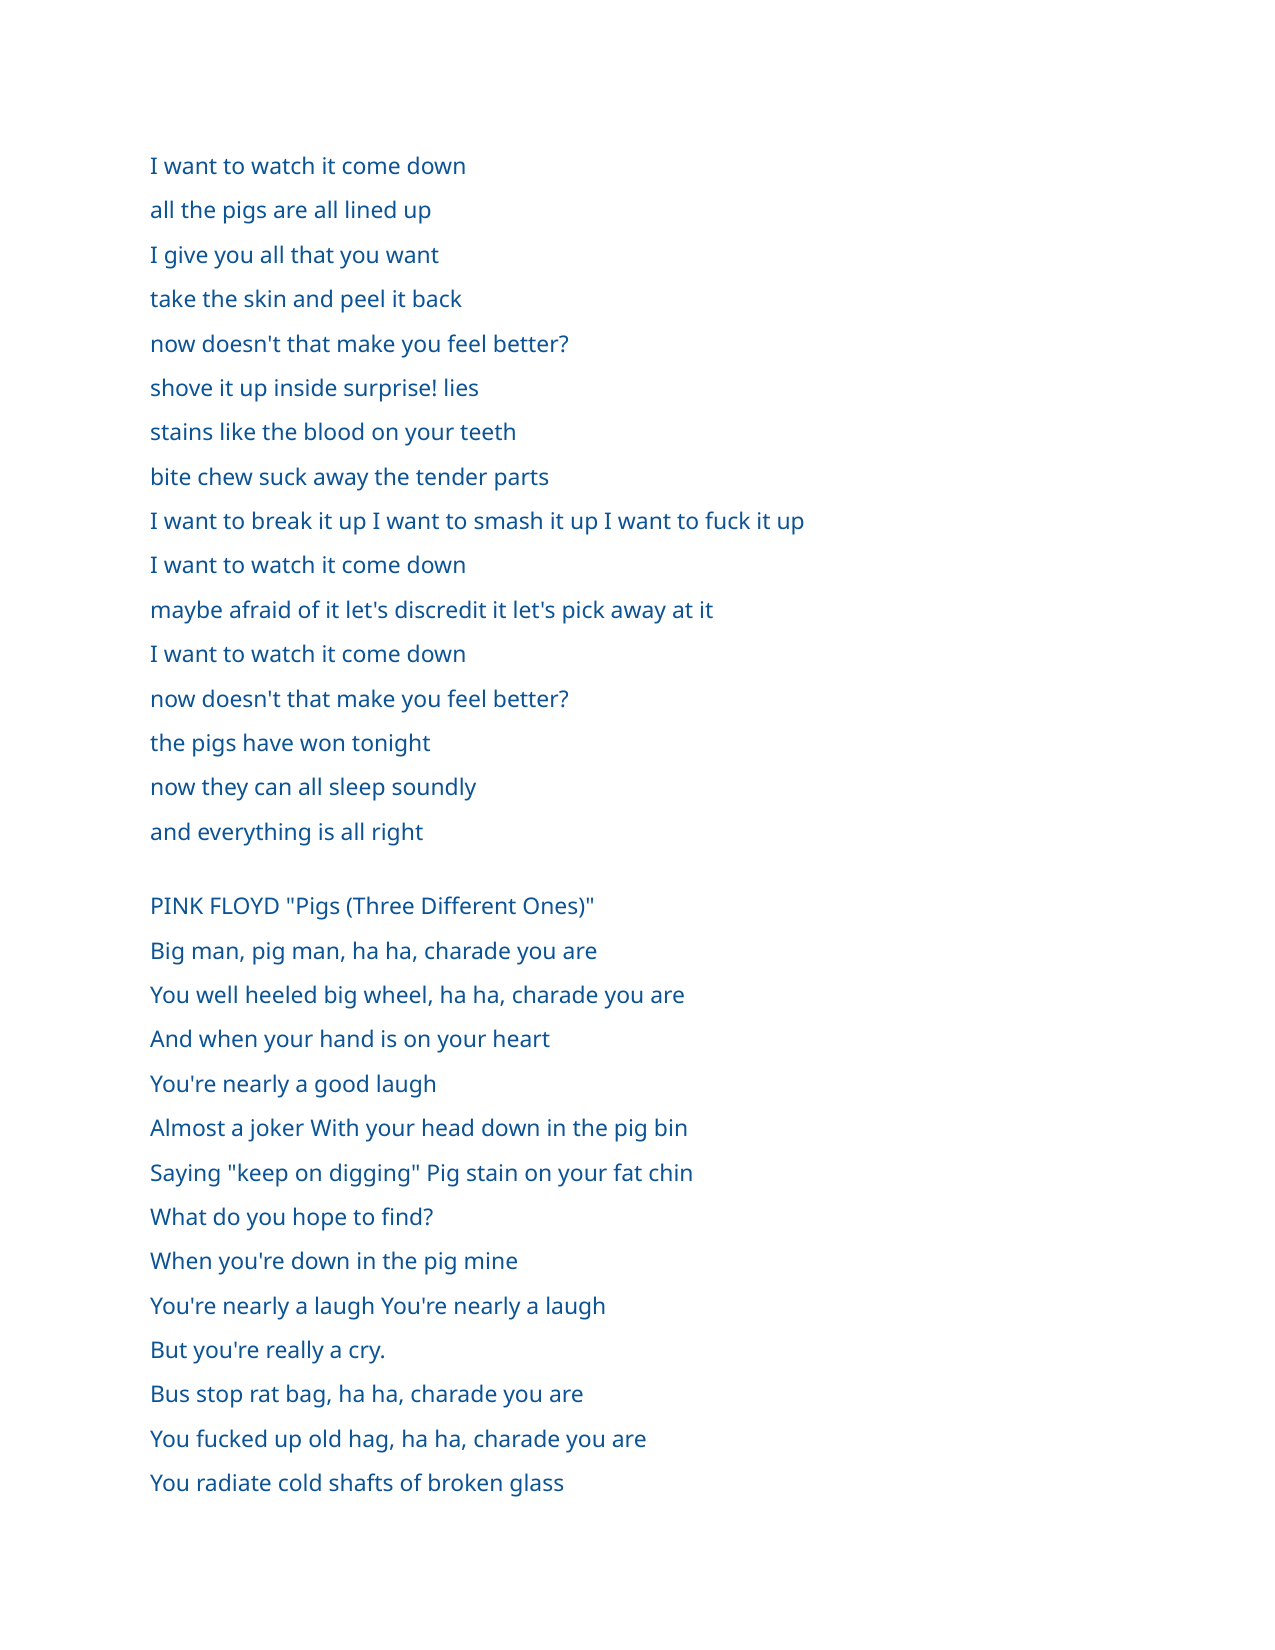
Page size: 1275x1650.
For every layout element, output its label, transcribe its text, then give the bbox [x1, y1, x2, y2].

text I want to break it up I want to smash it up I want to fuck it up [150, 505, 1125, 536]
text I want to watch it come down [150, 638, 1125, 669]
text Almost a joker With your head down in the pig bin [150, 1112, 1125, 1143]
text now they can all sleep soundly [150, 771, 1125, 802]
text take the skin and peel it back [150, 283, 1125, 314]
text You're nearly a good laugh [150, 1068, 1125, 1099]
text You're nearly a laugh You're nearly a laugh [150, 1289, 1125, 1321]
text maybe afraid of it let's discredit it let's pick away at it [150, 594, 1125, 625]
text now doesn't that make you feel better? [150, 682, 1125, 714]
text You fucked up old hag, ha ha, charade you are [150, 1423, 1125, 1454]
text and everything is all right [150, 816, 1125, 847]
text Big man, pig man, ha ha, charade you are [150, 934, 1125, 966]
text I give you all that you want [150, 239, 1125, 270]
text shove it up inside surprise! lies [150, 372, 1125, 403]
text But you're really a cry. [150, 1334, 1125, 1365]
text the pigs have won tonight [150, 727, 1125, 758]
text all the pigs are all lined up [150, 194, 1125, 226]
text You radiate cold shafts of broken glass [150, 1467, 1125, 1498]
text I want to watch it come down [150, 549, 1125, 581]
text You well heeled big wheel, ha ha, charade you are [150, 979, 1125, 1010]
text bite chew suck away the tender parts [150, 461, 1125, 492]
text What do you hope to find? [150, 1201, 1125, 1232]
text PINK FLOYD "Pigs (Three Different Ones)" [150, 890, 1125, 921]
text Bus stop rat bag, ha ha, charade you are [150, 1378, 1125, 1409]
text When you're down in the pig mine [150, 1245, 1125, 1276]
text I want to watch it come down [150, 150, 1125, 181]
text And when your hand is on your heart [150, 1023, 1125, 1054]
text now doesn't that make you feel better? [150, 327, 1125, 359]
text stains like the blood on your teeth [150, 416, 1125, 447]
text Saying "keep on digging" Pig stain on your fat chin [150, 1156, 1125, 1188]
